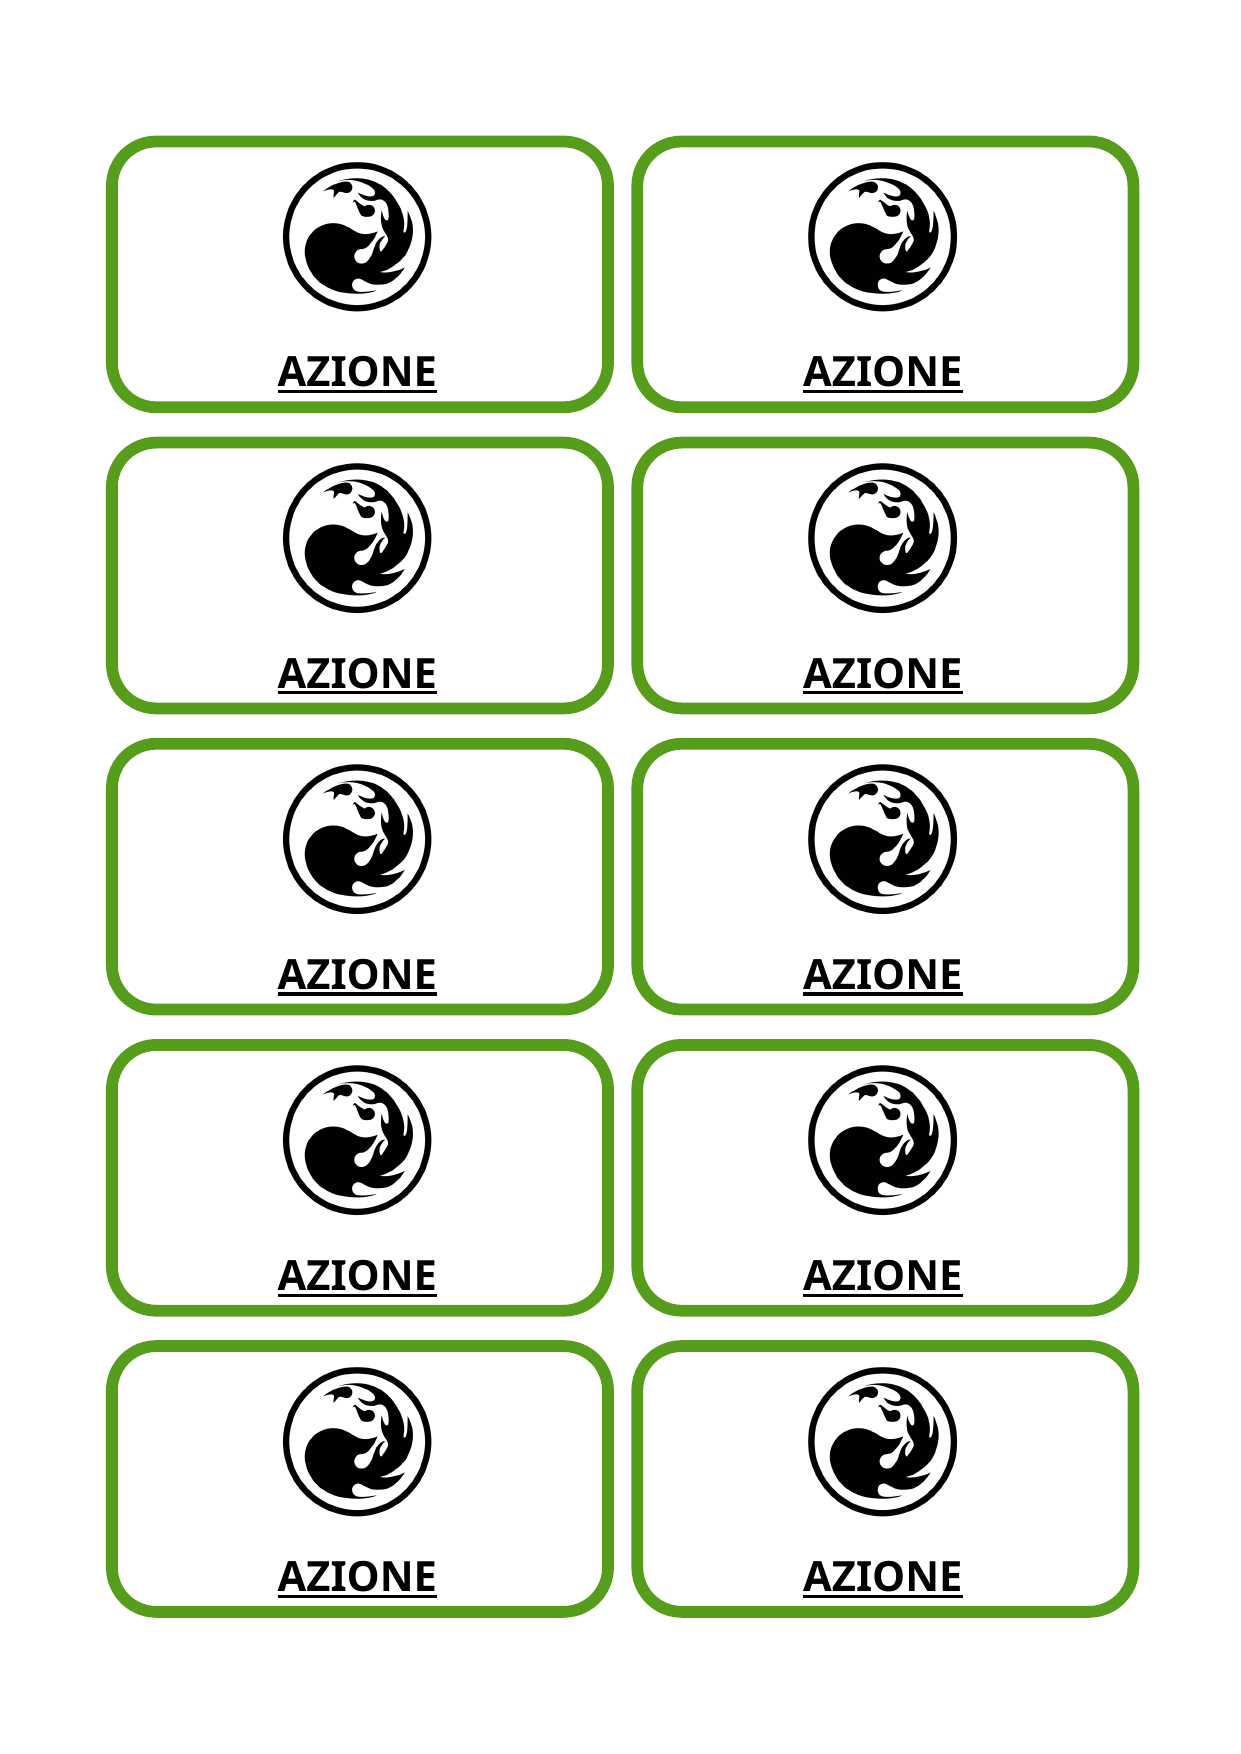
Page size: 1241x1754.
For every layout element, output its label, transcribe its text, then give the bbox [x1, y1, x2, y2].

picture [787, 449, 978, 632]
table_cell [0, 1630, 94, 1754]
table_header [620, 0, 1145, 124]
picture [787, 750, 978, 933]
picture [787, 1051, 978, 1234]
picture [262, 1352, 452, 1536]
table_cell AZIONE [620, 425, 1145, 726]
table_cell AZIONE [620, 1028, 1145, 1329]
table_cell [1145, 1630, 1240, 1754]
table_cell AZIONE [94, 1329, 620, 1630]
picture [262, 1051, 452, 1234]
table_cell [0, 124, 94, 425]
picture [262, 750, 452, 933]
picture [262, 148, 452, 331]
table_cell AZIONE [94, 1028, 620, 1329]
table_header [1145, 0, 1240, 124]
picture [262, 449, 452, 632]
table_cell [1145, 1028, 1240, 1329]
table_header [94, 0, 620, 124]
table_cell [1145, 1329, 1240, 1630]
table_cell [0, 1329, 94, 1630]
picture [787, 148, 978, 331]
table_cell AZIONE [94, 726, 620, 1027]
table_cell [620, 1630, 1145, 1754]
table_cell AZIONE [620, 1329, 1145, 1630]
table_cell [1145, 425, 1240, 726]
table_cell [1145, 124, 1240, 425]
table_cell AZIONE [94, 425, 620, 726]
table_cell AZIONE [620, 726, 1145, 1027]
table_cell [0, 425, 94, 726]
picture [787, 1352, 978, 1536]
table_cell AZIONE [620, 124, 1145, 425]
table_cell [0, 1028, 94, 1329]
table_header [0, 0, 94, 124]
table_cell [94, 1630, 620, 1754]
table_cell [1145, 726, 1240, 1027]
table_cell AZIONE [94, 124, 620, 425]
table_cell [0, 726, 94, 1027]
